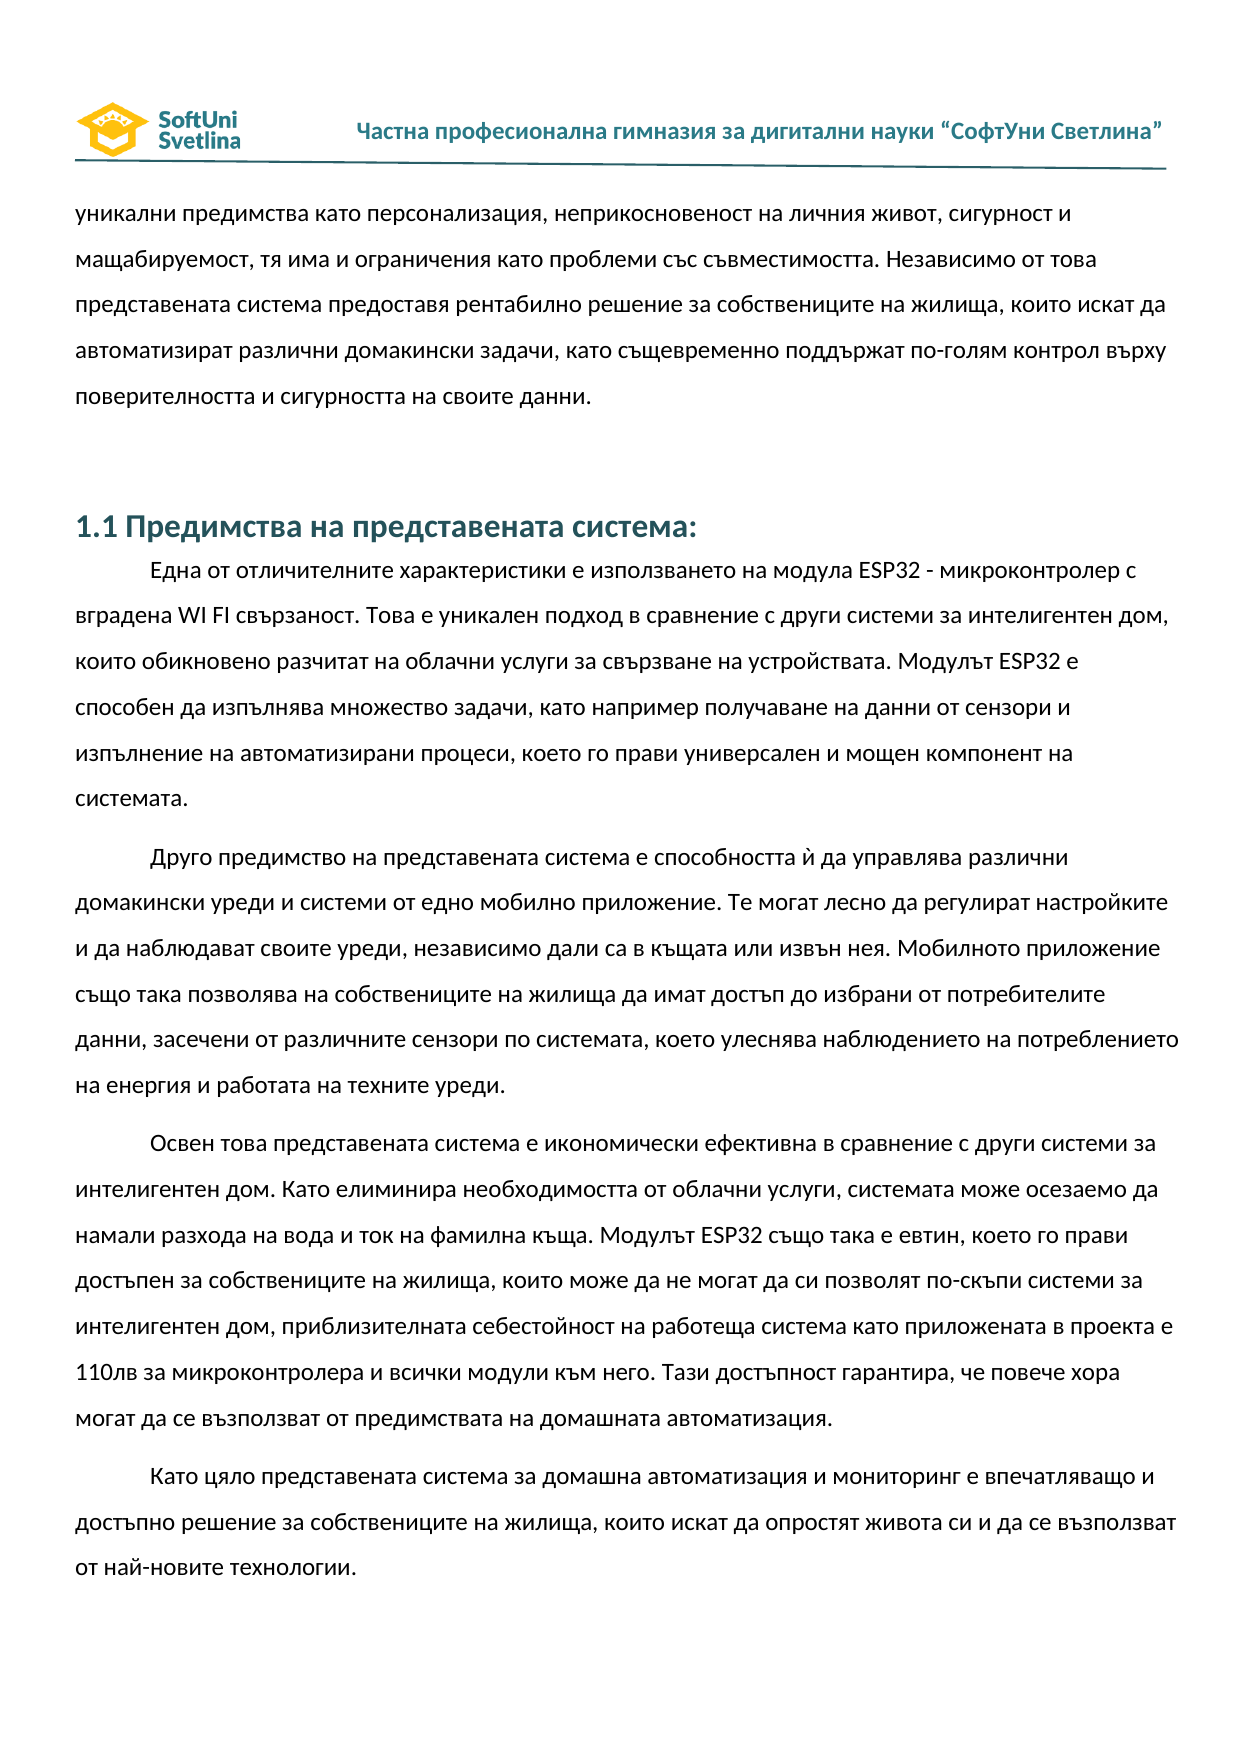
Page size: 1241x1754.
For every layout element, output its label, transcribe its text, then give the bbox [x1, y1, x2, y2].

picture [75, 102, 240, 157]
text Освен това представената система е икономически ефективна в сравнение с други системи за интелигентен дом. Като елиминира необходимостта от облачни услуги, системата може осезаемо да намали разхода на вода и ток на фамилна къща. Модулът ESP32 също така е евтин, което го прави достъпен за собствениците на жилища, които може да не могат да си позволят по-скъпи системи за интелигентен дом, приблизителната себестойност на работеща система като приложената в проекта е 110лв за микроконтролера и всички модули към него. Тази достъпност гарантира, че повече хора могат да се възползват от предимствата на домашната автоматизация. [75, 1127, 1181, 1432]
text Като цяло представената система за домашна автоматизация и мониторинг е впечатляващо и достъпно решение за собствениците на жилища, които искат да опростят живота си и да се възползват от най-новите технологии. [75, 1460, 1181, 1582]
text Една от отличителните характеристики е използването на модула ESP32 - микроконтролер с вградена WI FI свързаност. Това е уникален подход в сравнение с други системи за интелигентен дом, които обикновено разчитат на облачни услуги за свързване на устройствата. Модулът ESP32 е способен да изпълнява множество задачи, като например получаване на данни от сензори и изпълнение на автоматизирани процеси, което го прави универсален и мощен компонент на системата. [75, 554, 1181, 813]
text уникални предимства като персонализация, неприкосновеност на личния живот, сигурност и мащабируемост, тя има и ограничения като проблеми със съвместимостта. Независимо от това представената система предоставя рентабилно решение за собствениците на жилища, които искат да автоматизират различни домакински задачи, като същевременно поддържат по-голям контрол върху поверителността и сигурността на своите данни. [75, 197, 1181, 410]
subtitle 1.1 Предимства на представената система: [75, 505, 1181, 545]
text Друго предимство на представената система е способността ѝ да управлява различни домакински уреди и системи от едно мобилно приложение. Те могат лесно да регулират настройките и да наблюдават своите уреди, независимо дали са в къщата или извън нея. Мобилното приложение също така позволява на собствениците на жилища да имат достъп до избрани от потребителите данни, засечени от различните сензори по системата, което улеснява наблюдението на потреблението на енергия и работата на техните уреди. [75, 841, 1181, 1100]
